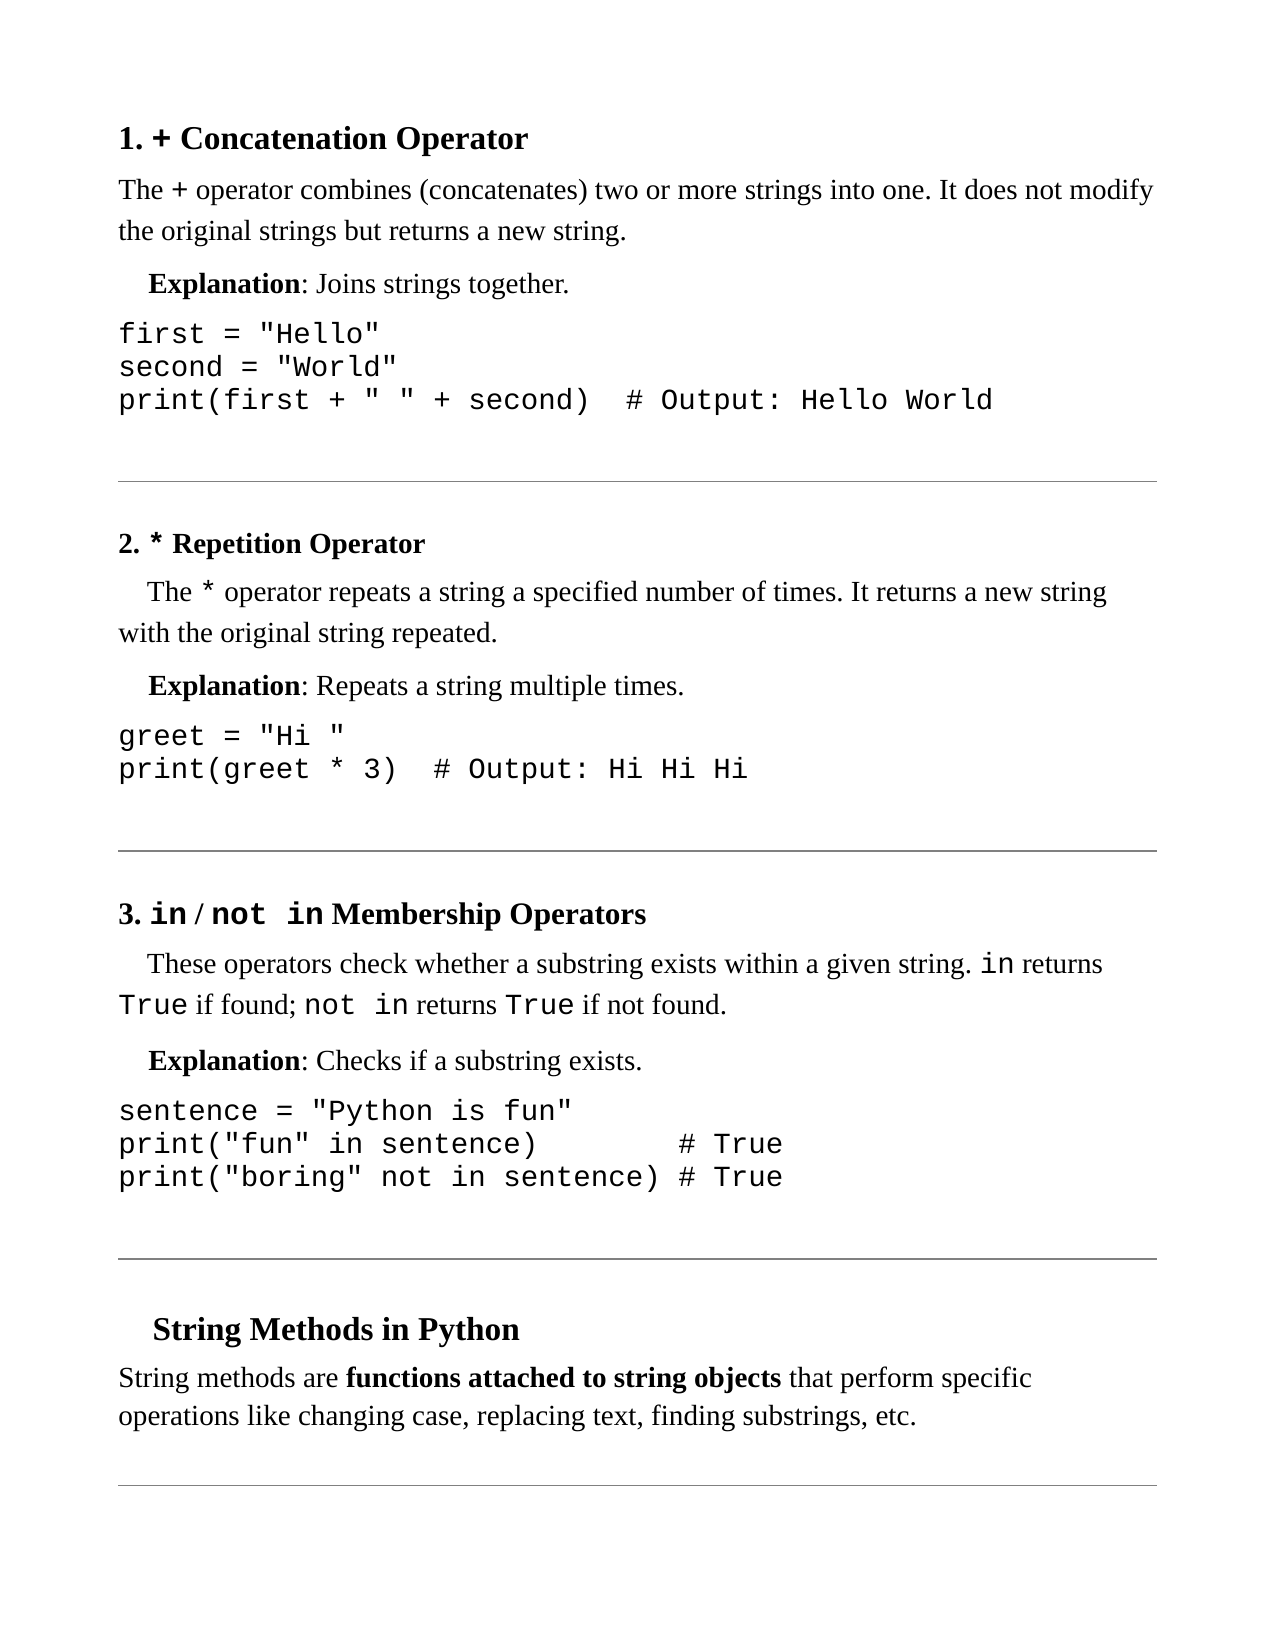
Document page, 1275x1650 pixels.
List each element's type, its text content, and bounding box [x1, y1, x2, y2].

text second = "World" [118, 352, 1157, 385]
text These operators check whether a substring exists within a given string. in returns True if found; not in returns True if not found. [118, 946, 1157, 1023]
subtitle 2. * Repetition Operator [118, 526, 1157, 562]
text print("boring" not in sentence) # True [118, 1162, 1157, 1195]
text The * operator repeats a string a specified number of times. It returns a new string with the original string repeated. [118, 574, 1157, 649]
subtitle 1. + Concatenation Operator [118, 118, 1157, 159]
text sentence = "Python is fun" [118, 1096, 1157, 1129]
text print(greet * 3) # Output: Hi Hi Hi [118, 754, 1157, 788]
text String methods are functions attached to string objects that perform specific operations like changing case, replacing text, finding substrings, etc. [118, 1360, 1157, 1432]
text first = "Hello" [118, 319, 1157, 352]
text 🔹 Explanation: Repeats a string multiple times. [118, 668, 1157, 702]
text print(first + " " + second) # Output: Hello World [118, 385, 1157, 418]
text The + operator combines (concatenates) two or more strings into one. It does not modify the original strings but returns a new string. [118, 172, 1157, 246]
subtitle 🔧 String Methods in Python [118, 1309, 1157, 1347]
text print("fun" in sentence) # True [118, 1129, 1157, 1162]
text greet = "Hi " [118, 722, 1157, 754]
subtitle 3. in / not in Membership Operators [118, 895, 1157, 934]
text 🔹 Explanation: Checks if a substring exists. [118, 1043, 1157, 1077]
text 🔹 Explanation: Joins strings together. [118, 266, 1157, 299]
